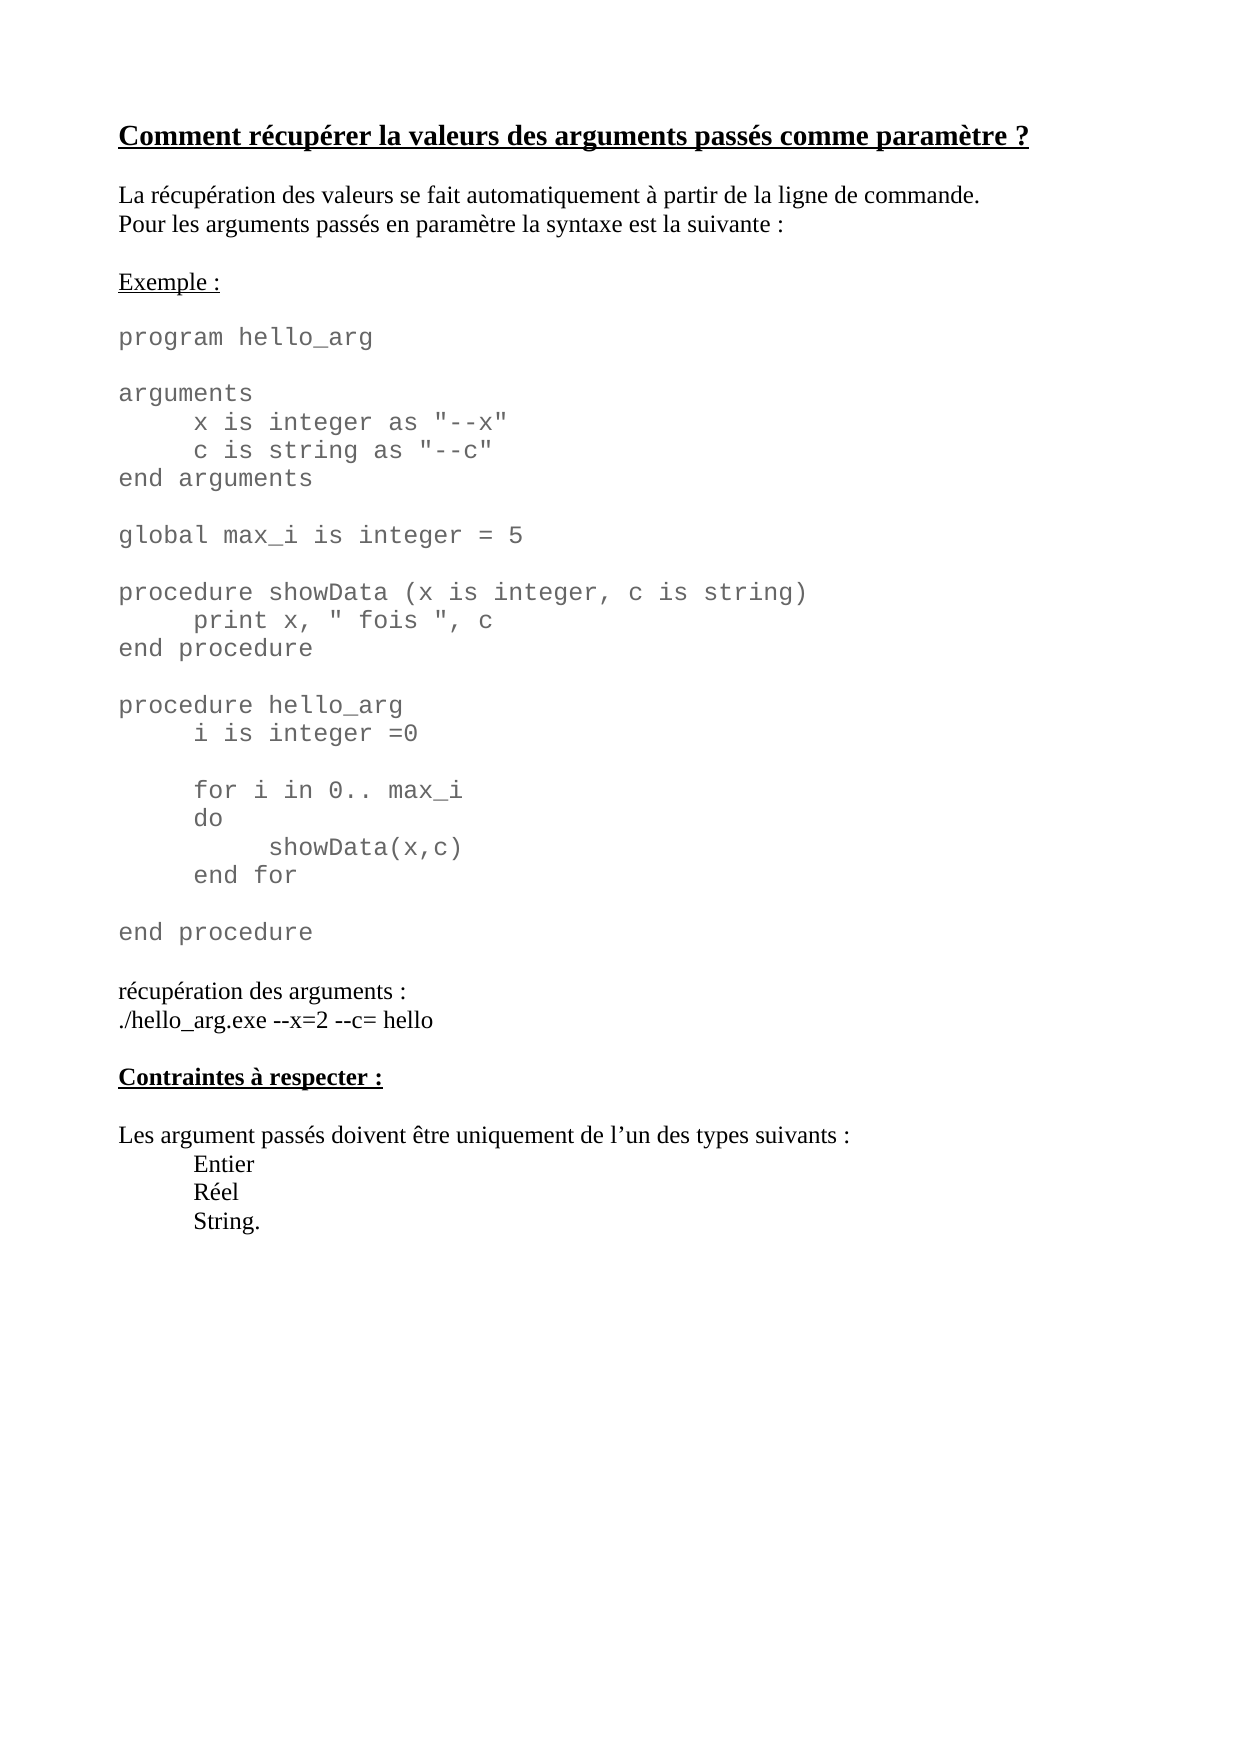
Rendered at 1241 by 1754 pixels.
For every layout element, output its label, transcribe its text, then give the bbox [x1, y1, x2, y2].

text end procedure [118, 636, 1122, 664]
text procedure hello_arg [118, 692, 1122, 721]
text print x, " fois ", c [118, 607, 1122, 636]
text Les argument passés doivent être uniquement de l’un des types suivants : [118, 1120, 1122, 1149]
text end procedure [118, 919, 1122, 947]
list Entier [156, 1149, 1122, 1177]
text i is integer =0 [118, 721, 1122, 749]
text end for [118, 862, 1122, 891]
text Exemple : [118, 267, 1122, 295]
text arguments [118, 381, 1122, 409]
text ./hello_arg.exe --x=2 --c= hello [118, 1005, 1122, 1034]
text récupération des arguments : [118, 976, 1122, 1005]
list Réel [156, 1177, 1122, 1206]
text La récupération des valeurs se fait automatiquement à partir de la ligne de commande. [118, 180, 1122, 209]
text procedure showData (x is integer, c is string) [118, 579, 1122, 607]
text x is integer as "--x" [118, 409, 1122, 437]
text Comment récupérer la valeurs des arguments passés comme paramètre ? [118, 118, 1122, 152]
text end arguments [118, 466, 1122, 494]
list String. [156, 1206, 1122, 1235]
text do [118, 806, 1122, 834]
text program hello_arg [118, 324, 1122, 352]
text for i in 0.. max_i [118, 777, 1122, 806]
text global max_i is integer = 5 [118, 522, 1122, 551]
text Contraintes à respecter : [118, 1062, 1122, 1091]
text Pour les arguments passés en paramètre la syntaxe est la suivante : [118, 209, 1122, 238]
text c is string as "--c" [118, 437, 1122, 466]
text showData(x,c) [118, 834, 1122, 862]
